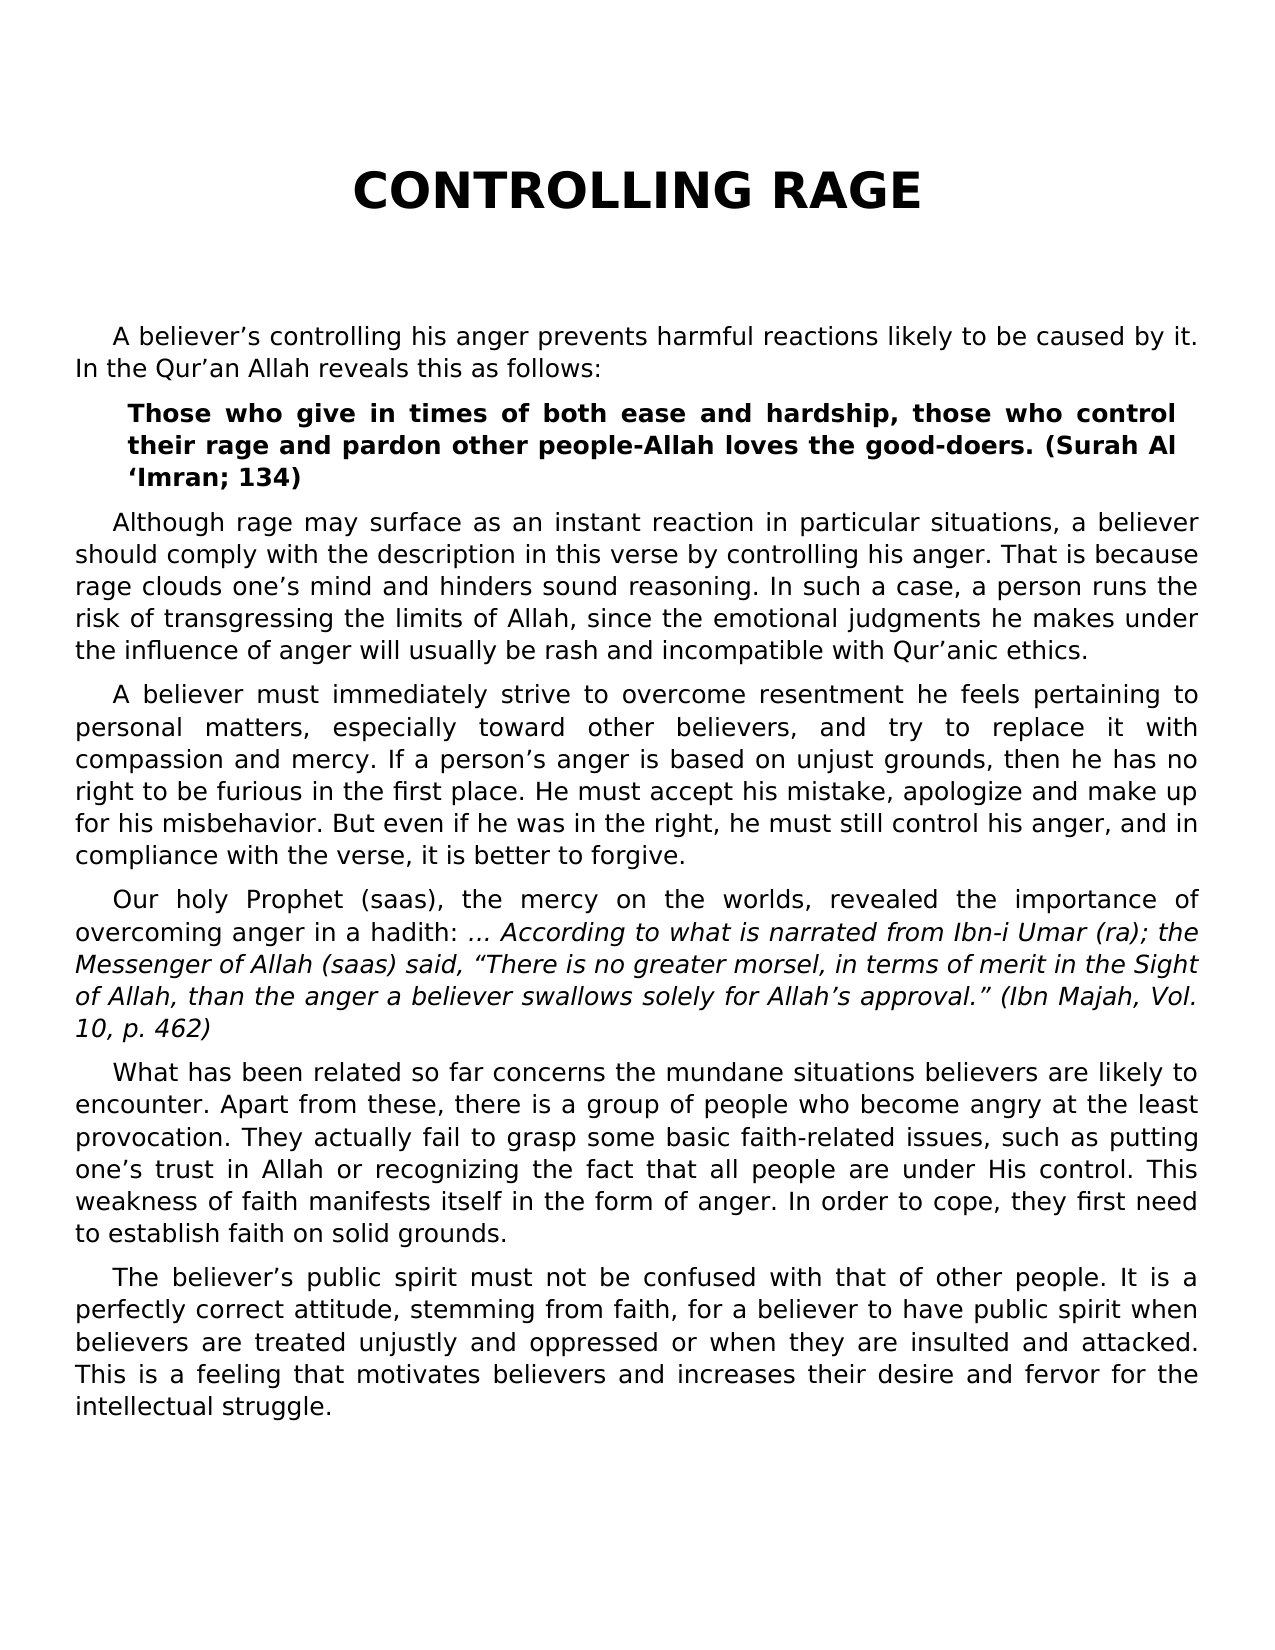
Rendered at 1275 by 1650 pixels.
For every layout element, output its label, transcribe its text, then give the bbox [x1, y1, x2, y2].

text Those who give in times of both ease and hardship, those who control their rage and pardon other people-Allah loves the good-doers. (Surah Al ‘Imran; 134) [127, 399, 1177, 492]
subtitle CONTROLLING RAGE [75, 162, 1200, 221]
text Our holy Prophet (saas), the mercy on the worlds, revealed the importance of overcoming anger in a hadith: ... According to what is narrated from Ibn-i Umar (ra); the Messenger of Allah (saas) said, “There is no greater morsel, in terms of merit in the Sight of Allah, than the anger a believer swallows solely for Allah’s approval.” (Ibn Majah, Vol. 10, p. 462) [75, 886, 1200, 1043]
text The believer’s public spirit must not be confused with that of other people. It is a perfectly correct attitude, stemming from faith, for a believer to have public spirit when believers are treated unjustly and oppressed or when they are insulted and attacked. This is a feeling that motivates believers and increases their desire and fervor for the intellectual struggle. [75, 1264, 1200, 1421]
text Although rage may surface as an instant reaction in particular situations, a believer should comply with the description in this verse by controlling his anger. That is because rage clouds one’s mind and hinders sound reasoning. In such a case, a person runs the risk of transgressing the limits of Allah, since the emotional judgments he makes under the influence of anger will usually be rash and incompatible with Qur’anic ethics. [75, 508, 1200, 665]
text What has been related so far concerns the mundane situations believers are likely to encounter. Apart from these, there is a group of people who become angry at the least provocation. They actually fail to grasp some basic faith-related issues, such as putting one’s trust in Allah or recognizing the fact that all people are under His control. This weakness of faith manifests itself in the form of anger. In order to cope, they first need to establish faith on solid grounds. [75, 1059, 1200, 1248]
text A believer must immediately strive to overcome resentment he feels pertaining to personal matters, especially toward other believers, and try to replace it with compassion and mercy. If a person’s anger is based on unjust grounds, then he has no right to be furious in the first place. He must accept his mistake, apologize and make up for his misbehavior. But even if he was in the right, he must still control his anger, and in compliance with the verse, it is better to forgive. [75, 681, 1200, 870]
text A believer’s controlling his anger prevents harmful reactions likely to be caused by it. In the Qur’an Allah reveals this as follows: [75, 322, 1200, 384]
